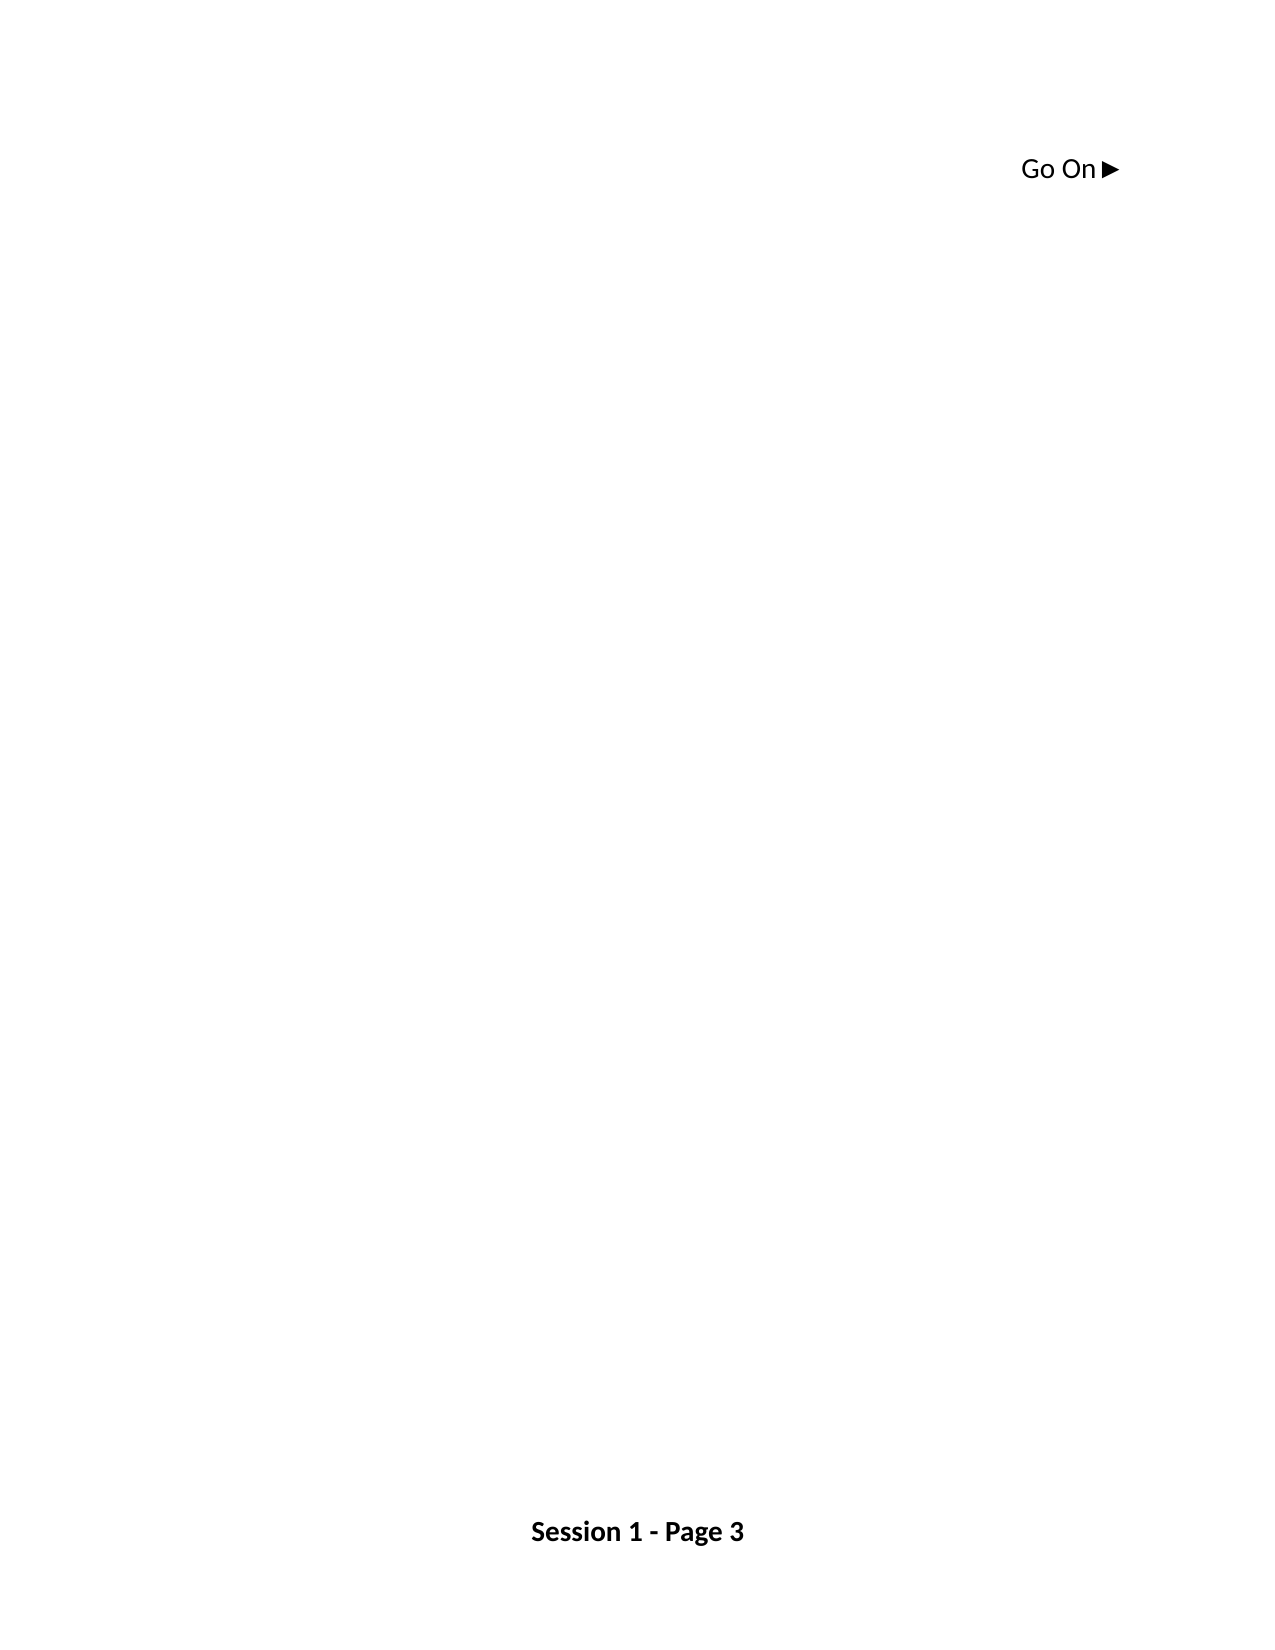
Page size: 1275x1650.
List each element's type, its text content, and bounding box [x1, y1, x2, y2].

text Go On► [150, 150, 1125, 186]
